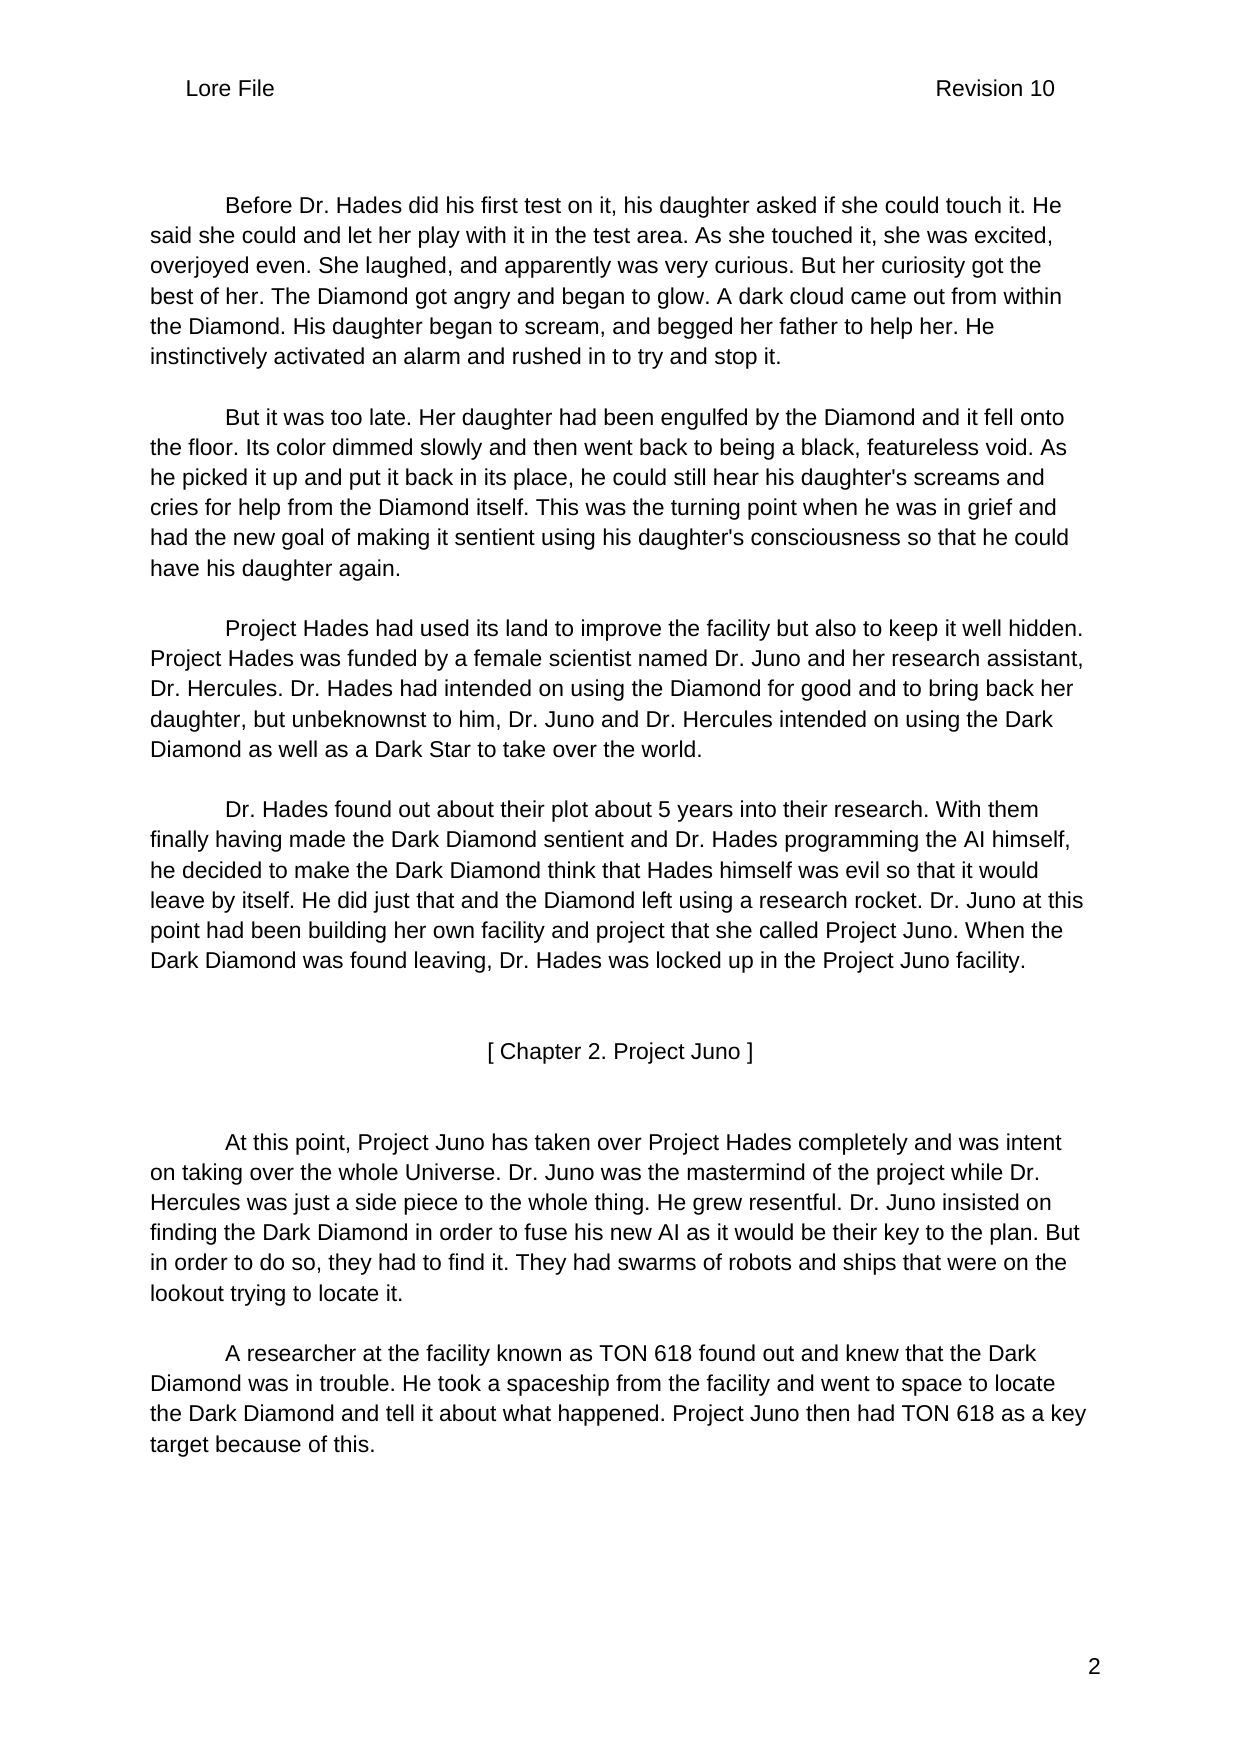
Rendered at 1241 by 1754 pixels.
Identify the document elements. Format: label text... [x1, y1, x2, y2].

text Dr. Hades found out about their plot about 5 years into their research. With them finally having made the Dark Diamond sentient and Dr. Hades programming the AI himself, he decided to make the Dark Diamond think that Hades himself was evil so that it would leave by itself. He did just that and the Diamond left using a research rocket. Dr. Juno at this point had been building her own facility and project that she called Project Juno. When the Dark Diamond was found leaving, Dr. Hades was locked up in the Project Juno facility. [150, 796, 1090, 973]
text Before Dr. Hades did his first test on it, his daughter asked if she could touch it. He said she could and let her play with it in the test area. As she touched it, she was excited, overjoyed even. She laughed, and apparently was very curious. But her curiosity got the best of her. The Diamond got angry and began to glow. A dark cloud came out from within the Diamond. His daughter began to scream, and begged her father to help her. He instinctively activated an alarm and rushed in to try and stop it. [150, 192, 1090, 369]
text Project Hades had used its land to improve the facility but also to keep it well hidden. Project Hades was funded by a female scientist named Dr. Juno and her research assistant, Dr. Hercules. Dr. Hades had intended on using the Diamond for good and to bring back her daughter, but unbeknownst to him, Dr. Juno and Dr. Hercules intended on using the Dark Diamond as well as a Dark Star to take over the world. [150, 615, 1090, 762]
text But it was too late. Her daughter had been engulfed by the Diamond and it fell onto the floor. Its color dimmed slowly and then went back to being a black, featureless void. As he picked it up and put it back in its place, he could still hear his daughter's screams and cries for help from the Diamond itself. This was the turning point when he was in grief and had the new goal of making it sentient using his daughter's consciousness so that he could have his daughter again. [150, 403, 1090, 581]
text [ Chapter 2. Project Juno ] [150, 1038, 1090, 1064]
text A researcher at the facility known as TON 618 found out and knew that the Dark Diamond was in trouble. He took a spaceship from the facility and went to space to locate the Dark Diamond and tell it about what happened. Project Juno then had TON 618 as a key target because of this. [150, 1340, 1090, 1457]
text At this point, Project Juno has taken over Project Hades completely and was intent on taking over the whole Universe. Dr. Juno was the mastermind of the project while Dr. Hercules was just a side piece to the whole thing. He grew resentful. Dr. Juno insisted on finding the Dark Diamond in order to fuse his new AI as it would be their key to the plan. But in order to do so, they had to find it. They had swarms of robots and ships that were on the lookout trying to locate it. [150, 1128, 1090, 1306]
